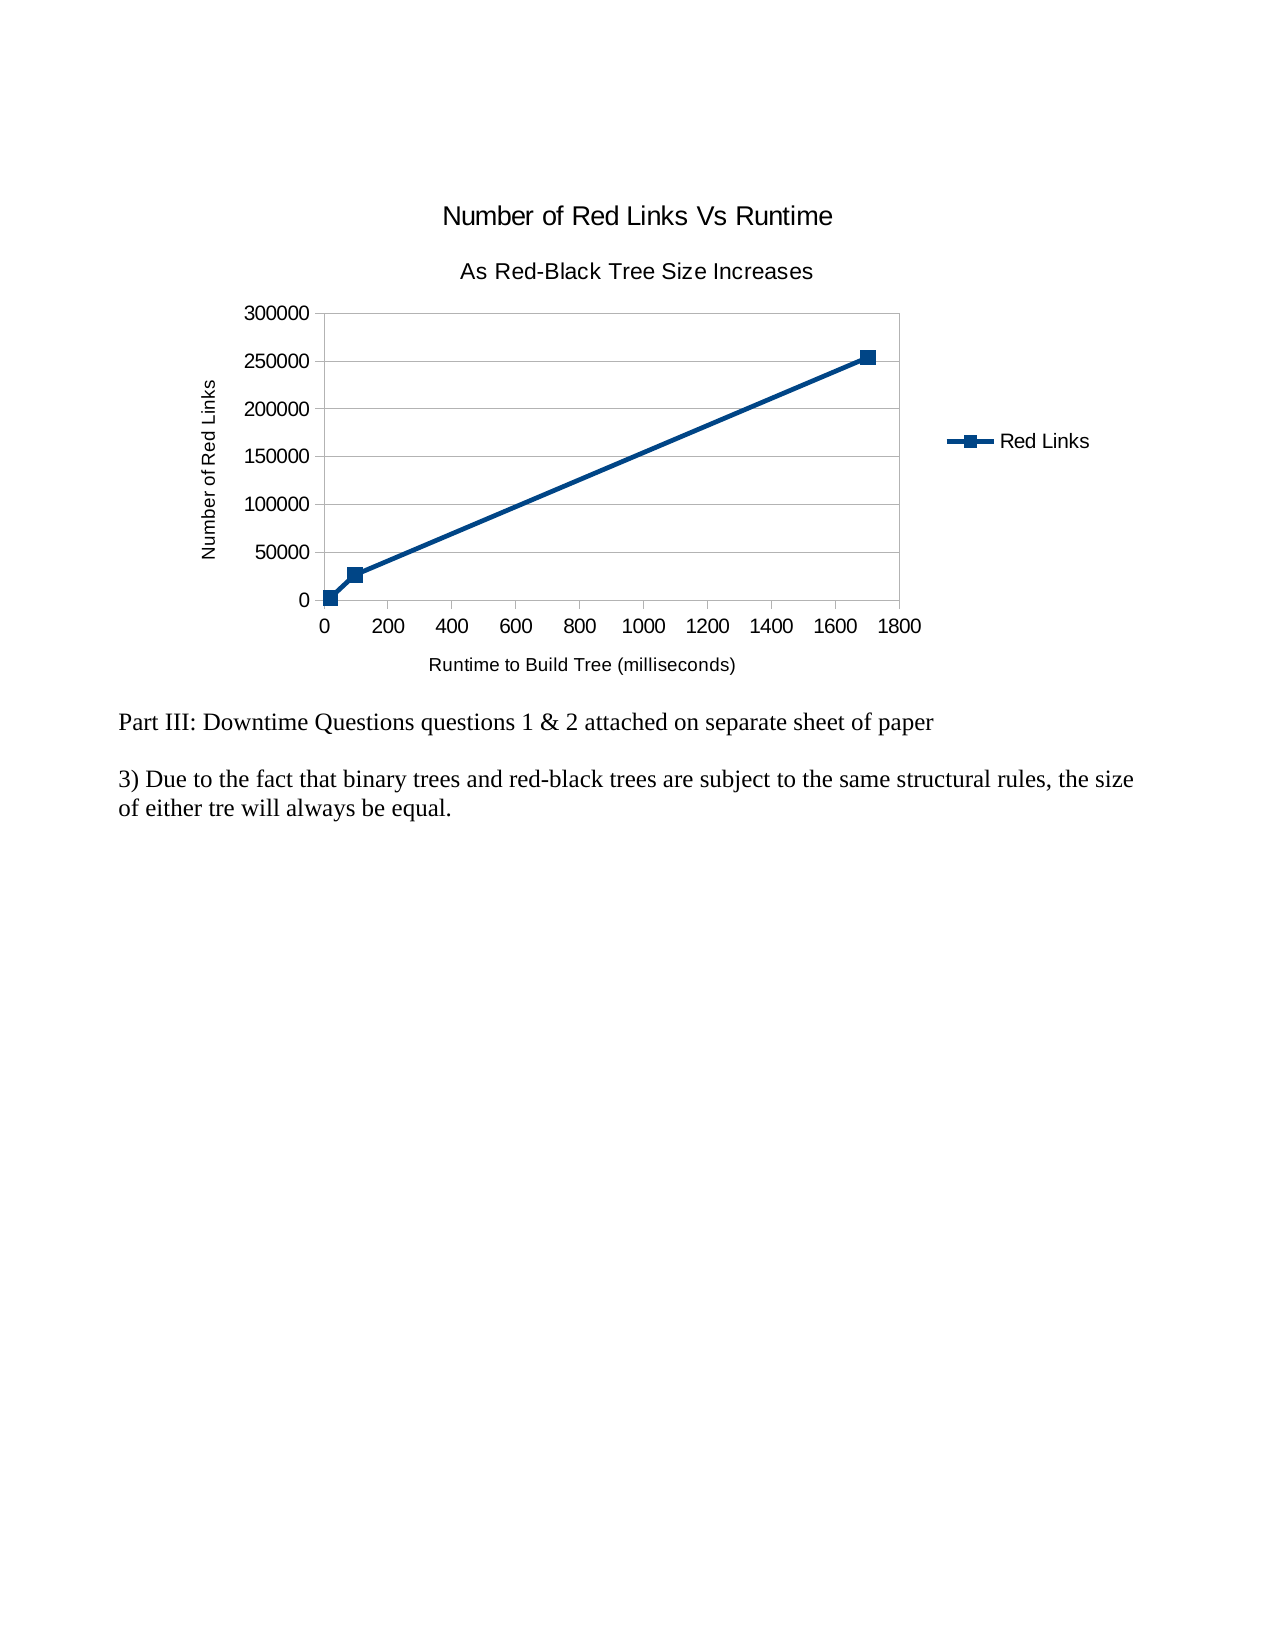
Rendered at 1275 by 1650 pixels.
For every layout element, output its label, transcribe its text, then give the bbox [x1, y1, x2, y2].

text 3) Due to the fact that binary trees and red-black trees are subject to the same structural rules, the size of either tre will always be equal. [118, 764, 1157, 822]
text Part III: Downtime Questions questions 1 & 2 attached on separate sheet of paper [118, 176, 1157, 736]
